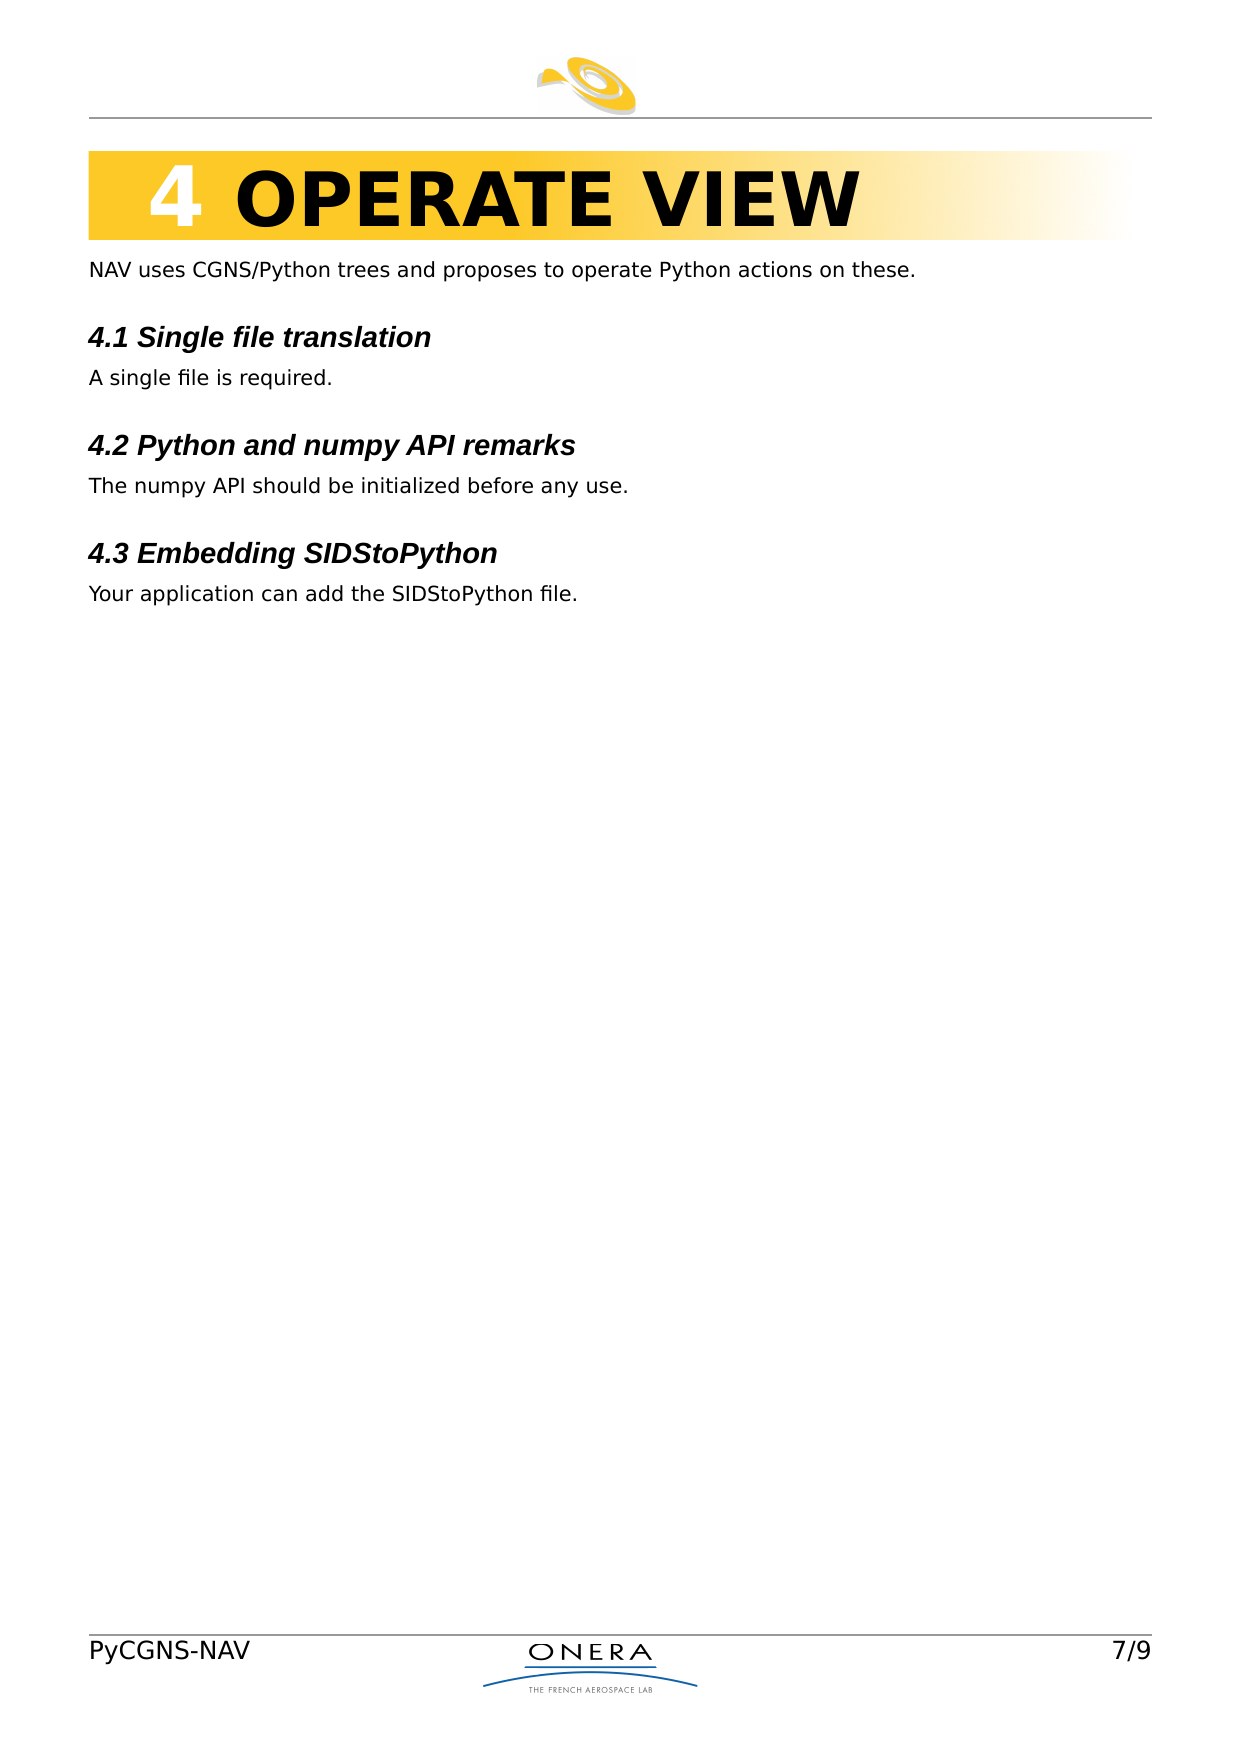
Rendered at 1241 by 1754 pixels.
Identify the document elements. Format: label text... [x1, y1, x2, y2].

subtitle Python and numpy API remarks [58, 428, 1152, 461]
subtitle Embedding SIDStoPython [58, 536, 1152, 569]
picture [537, 57, 636, 115]
text A single file is required. [88, 366, 1152, 390]
picture [88, 151, 1151, 240]
text The numpy API should be initialized before any use. [88, 474, 1152, 498]
text NAV uses CGNS/Python trees and proposes to operate Python actions on these. [88, 258, 1152, 283]
subtitle Single file translation [58, 320, 1152, 354]
picture [483, 1644, 698, 1693]
subtitle Operate view [88, 149, 1152, 246]
text Your application can add the SIDStoPython file. [88, 582, 1152, 606]
